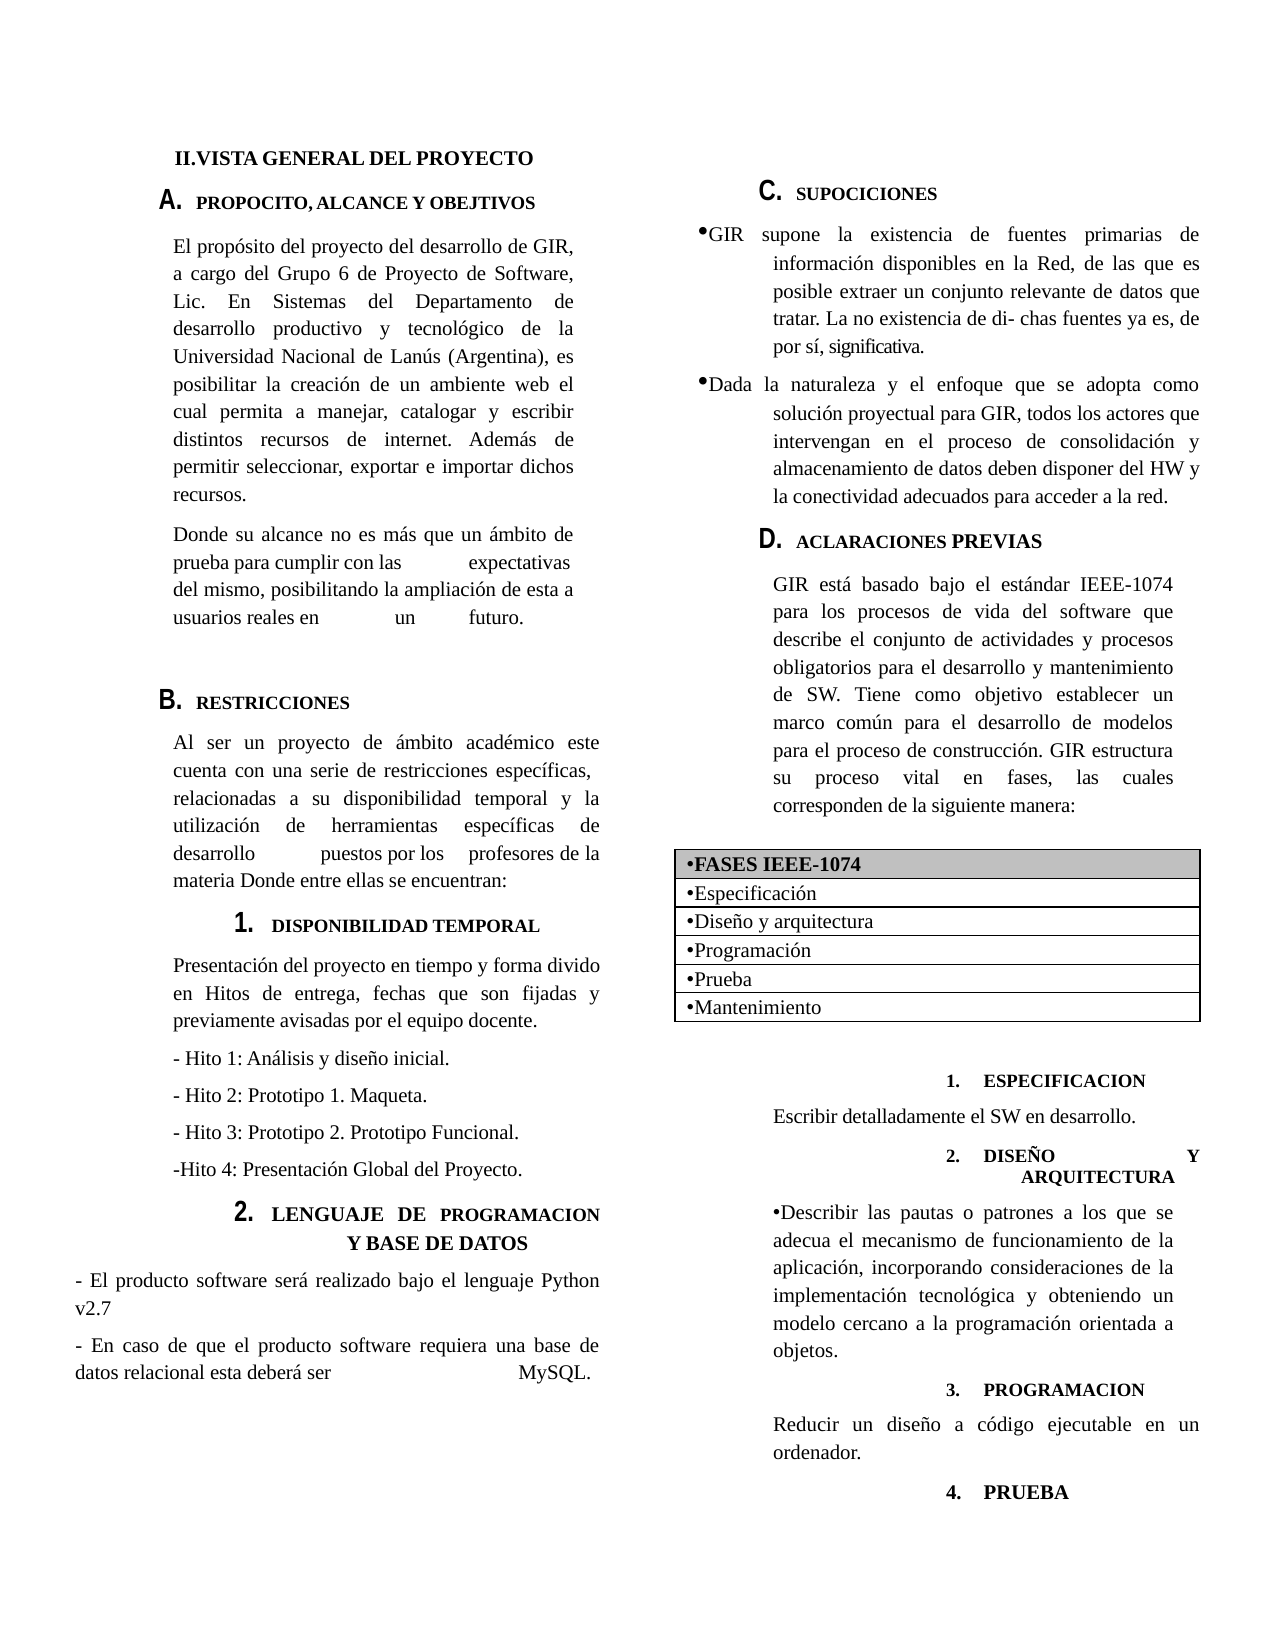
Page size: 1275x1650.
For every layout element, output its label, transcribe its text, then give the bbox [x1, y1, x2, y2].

subtitle Presentación del proyecto en tiempo y forma divido en Hitos de entrega, fechas que son fijadas y previamente avisadas por el equipo docente. [98, 953, 600, 1032]
subtitle -Hito 4: Presentación Global del Proyecto. [98, 1157, 600, 1181]
list Dada la naturaleza y el enfoque que se adopta como solución proyectual para GIR, todos los actores que intervengan en el proceso de consolidación y almacenamiento de datos deben disponer del HW y la conectividad adecuados para acceder a la red. [698, 371, 1200, 508]
list LENGUAJE DE PROGRAMACION Y BASE DE DATOS [234, 1194, 600, 1255]
list DISPONIBILIDAD TEMPORAL [234, 905, 600, 939]
list PROGRAMACION [946, 1378, 1200, 1400]
subtitle - El producto software será realizado bajo el lenguaje Python v2.7 [75, 1268, 600, 1319]
subtitle - En caso de que el producto software requiera una base de datos relacional esta deberá ser MySQL. [75, 1333, 600, 1384]
table_cell Especificación [676, 879, 1199, 906]
subtitle - Hito 1: Análisis y diseño inicial. [98, 1046, 600, 1069]
list SUPOCICIONES [758, 173, 1200, 206]
subtitle - Hito 2: Prototipo 1. Maqueta. [98, 1083, 600, 1107]
list ACLARACIONES PREVIAS [758, 521, 1200, 554]
list ESPECIFICACION [946, 1070, 1200, 1092]
list RESTRICCIONES [158, 682, 600, 716]
subtitle Al ser un proyecto de ámbito académico este cuenta con una serie de restricciones específicas, relacionadas a su disponibilidad temporal y la utilización de herramientas específicas de desarrollo puestos por los profesores de la materia Donde entre ellas se encuentran: [98, 730, 600, 892]
list DISEÑO Y ARQUITECTURA [946, 1145, 1200, 1188]
text Escribir detalladamente el SW en desarrollo. [773, 1104, 1200, 1128]
table_header FASES IEEE-1074 [676, 850, 1199, 878]
list PRUEBA [946, 1480, 1200, 1504]
text Donde su alcance no es más que un ámbito de prueba para cumplir con las expectativas del mismo, posibilitando la ampliación de esta a usuarios reales en un futuro. [173, 522, 574, 629]
list GIR supone la existencia de fuentes primarias de información disponibles en la Red, de las que es posible extraer un conjunto relevante de datos que tratar. La no existencia de di- chas fuentes ya es, de por sí, significativa. [698, 221, 1200, 358]
table_cell Programación [676, 936, 1199, 964]
list PROPOCITO, ALCANCE Y OBEJTIVOS [158, 182, 600, 216]
table_cell Prueba [676, 965, 1199, 992]
text El propósito del proyecto del desarrollo de GIR, a cargo del Grupo 6 de Proyecto de Software, Lic. En Sistemas del Departamento de desarrollo productivo y tecnológico de la Universidad Nacional de Lanús (Argentina), es posibilitar la creación de un ambiente web el cual permita a manejar, catalogar y escribir distintos recursos de internet. Además de permitir seleccionar, exportar e importar dichos recursos. [173, 233, 574, 506]
list Describir las pautas o patrones a los que se adecua el mecanismo de funcionamiento de la aplicación, incorporando consideraciones de la implementación tecnológica y obteniendo un modelo cercano a la programación orientada a objetos. [773, 1200, 1174, 1362]
text GIR está basado bajo el estándar IEEE-1074 para los procesos de vida del software que describe el conjunto de actividades y procesos obligatorios para el desarrollo y mantenimiento de SW. Tiene como objetivo establecer un marco común para el desarrollo de modelos para el proceso de construcción. GIR estructura su proceso vital en fases, las cuales corresponden de la siguiente manera: [773, 572, 1173, 817]
subtitle - Hito 3: Prototipo 2. Prototipo Funcional. [98, 1120, 600, 1144]
table_cell Mantenimiento [676, 993, 1199, 1021]
text Reducir un diseño a código ejecutable en un ordenador. [773, 1412, 1200, 1464]
table_cell Diseño y arquitectura [676, 908, 1199, 935]
list VISTA GENERAL DEL PROYECTO [158, 145, 600, 169]
